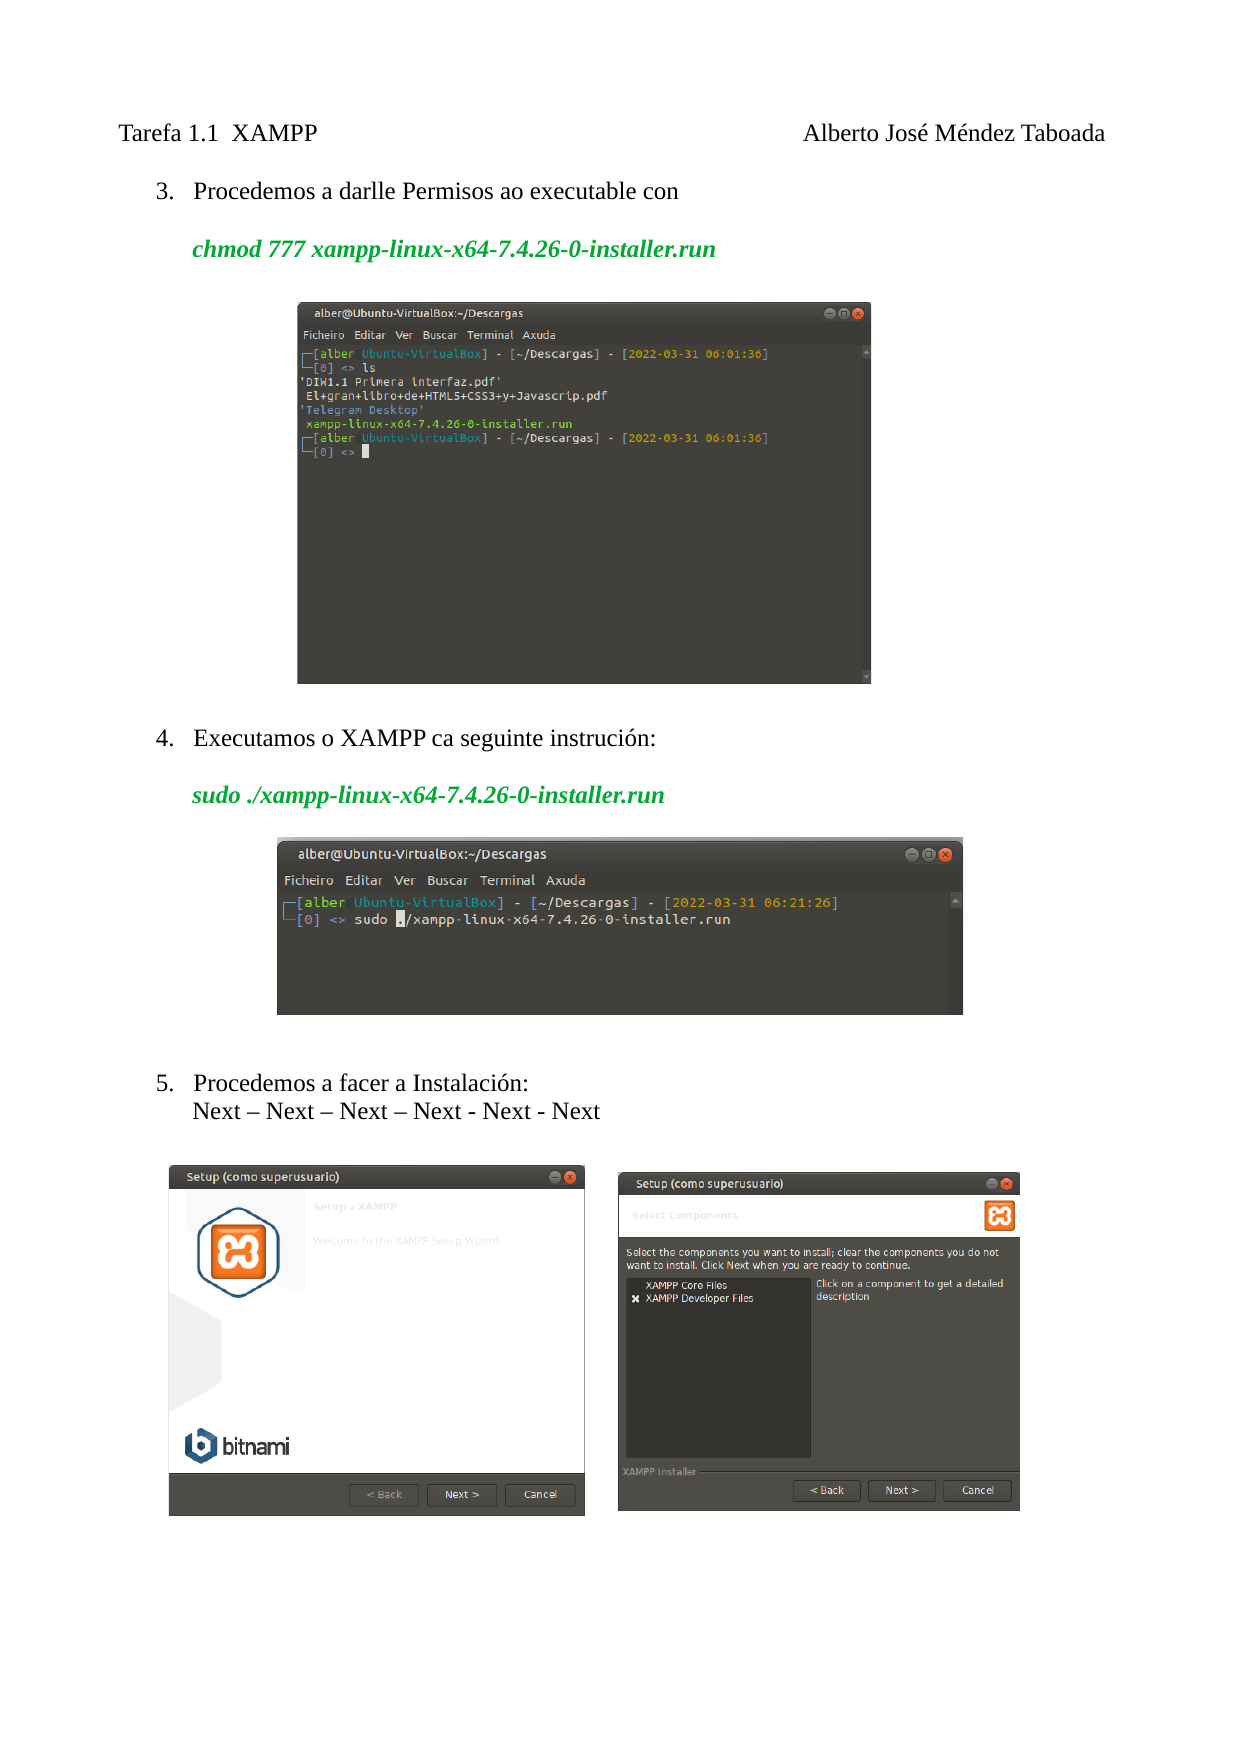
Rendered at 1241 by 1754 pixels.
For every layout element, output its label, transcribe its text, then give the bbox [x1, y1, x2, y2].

text chmod 777 xampp-linux-x64-7.4.26-0-installer.run [118, 234, 1122, 263]
text sudo ./xampp-linux-x64-7.4.26-0-installer.run [118, 780, 1122, 809]
text Next – Next – Next – Next - Next - Next [118, 1096, 1122, 1125]
list Procedemos a facer a Instalación: [156, 1068, 1122, 1096]
list Procedemos a darlle Permisos ao executable con [156, 176, 1122, 205]
list Executamos o XAMPP ca seguinte instrución: [156, 723, 1122, 751]
picture [277, 837, 964, 1015]
picture [168, 1165, 585, 1516]
picture [297, 302, 872, 684]
picture [618, 1172, 1020, 1511]
